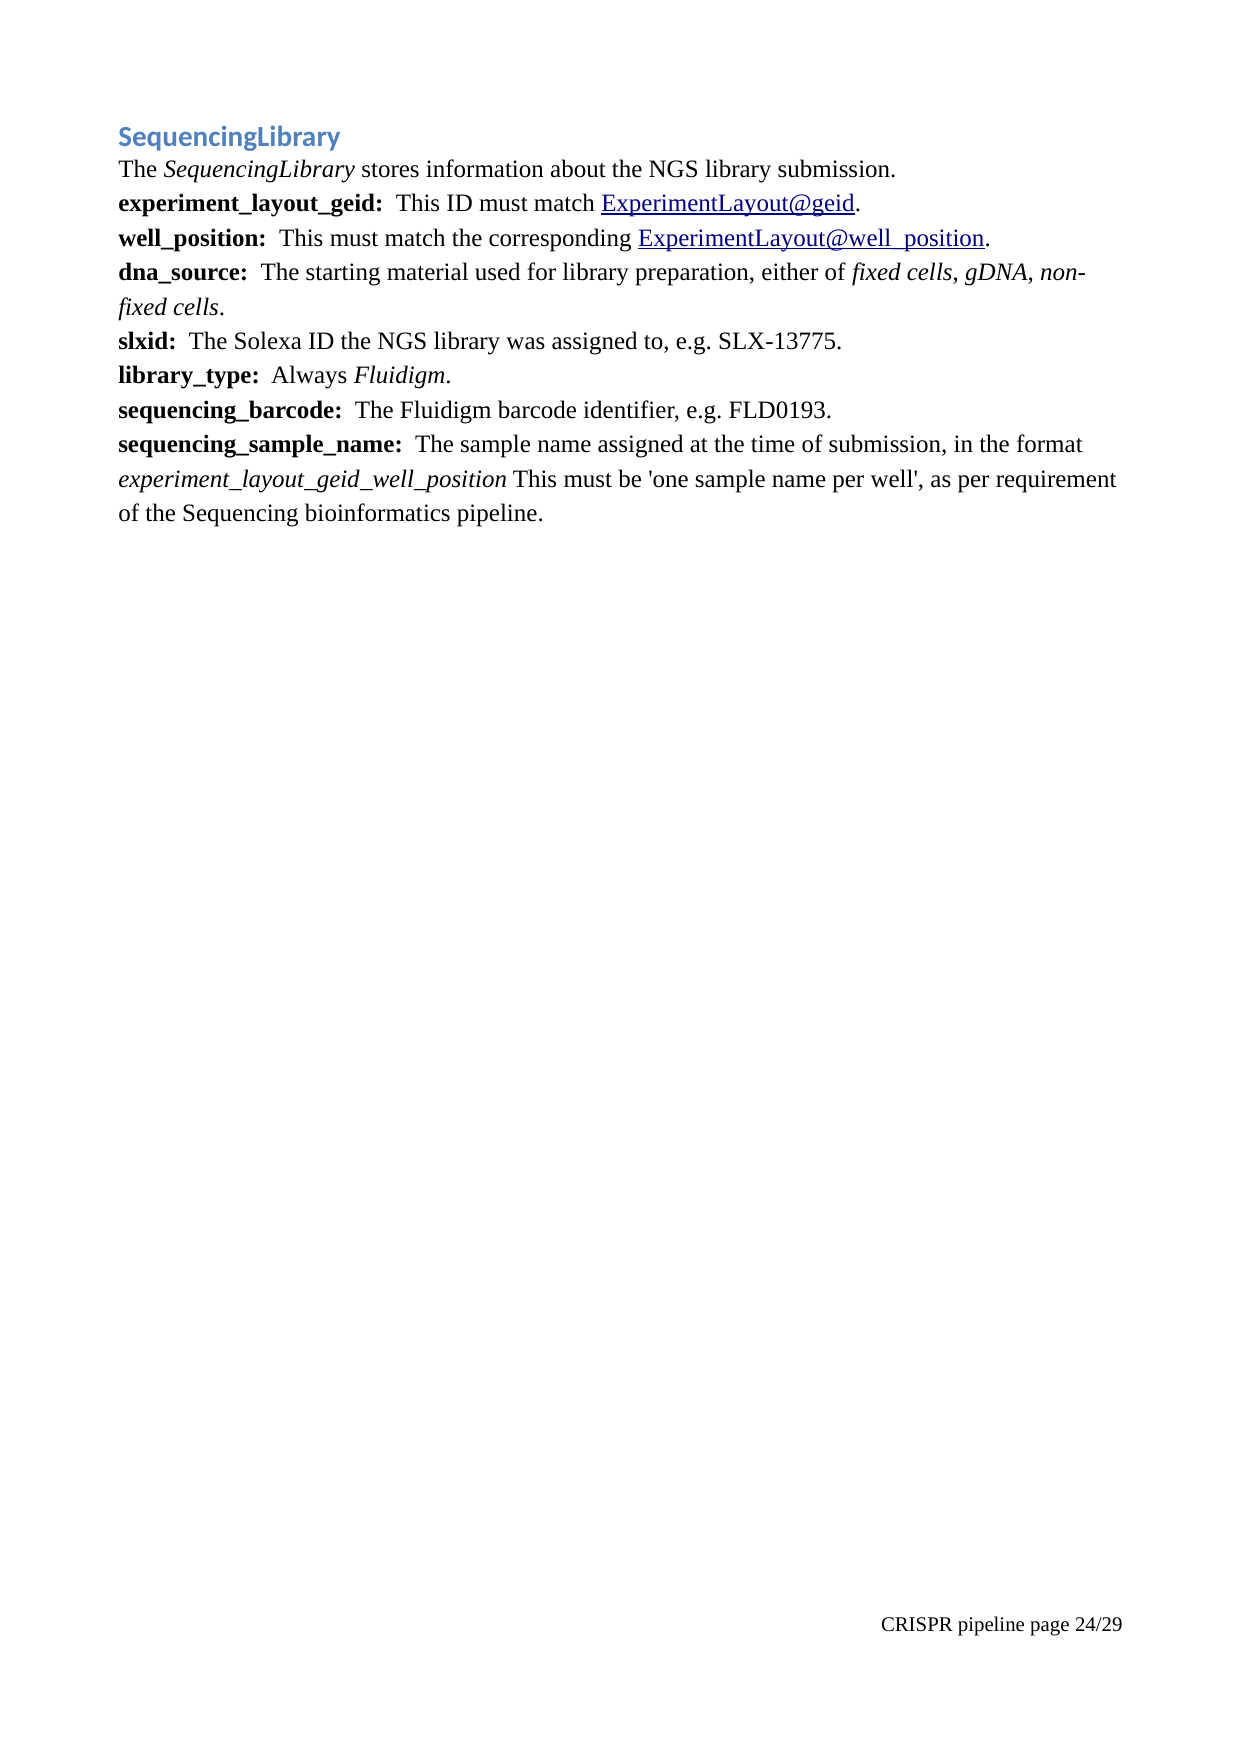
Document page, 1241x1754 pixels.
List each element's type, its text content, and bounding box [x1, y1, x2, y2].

subtitle SequencingLibrary [118, 118, 1122, 154]
text The SequencingLibrary stores information about the NGS library submission. experiment_layout_geid: This ID must match ExperimentLayout@geid. well_position: This must match the corresponding ExperimentLayout@well_position. dna_source: The starting material used for library preparation, either of fixed cells, gDNA, non-fixed cells. slxid: The Solexa ID the NGS library was assigned to, e.g. SLX-13775. library_type: Always Fluidigm. sequencing_barcode: The Fluidigm barcode identifier, e.g. FLD0193. sequencing_sample_name: The sample name assigned at the time of submission, in the format experiment_layout_geid_well_position This must be 'one sample name per well', as per requirement of the Sequencing bioinformatics pipeline. [118, 154, 1122, 527]
